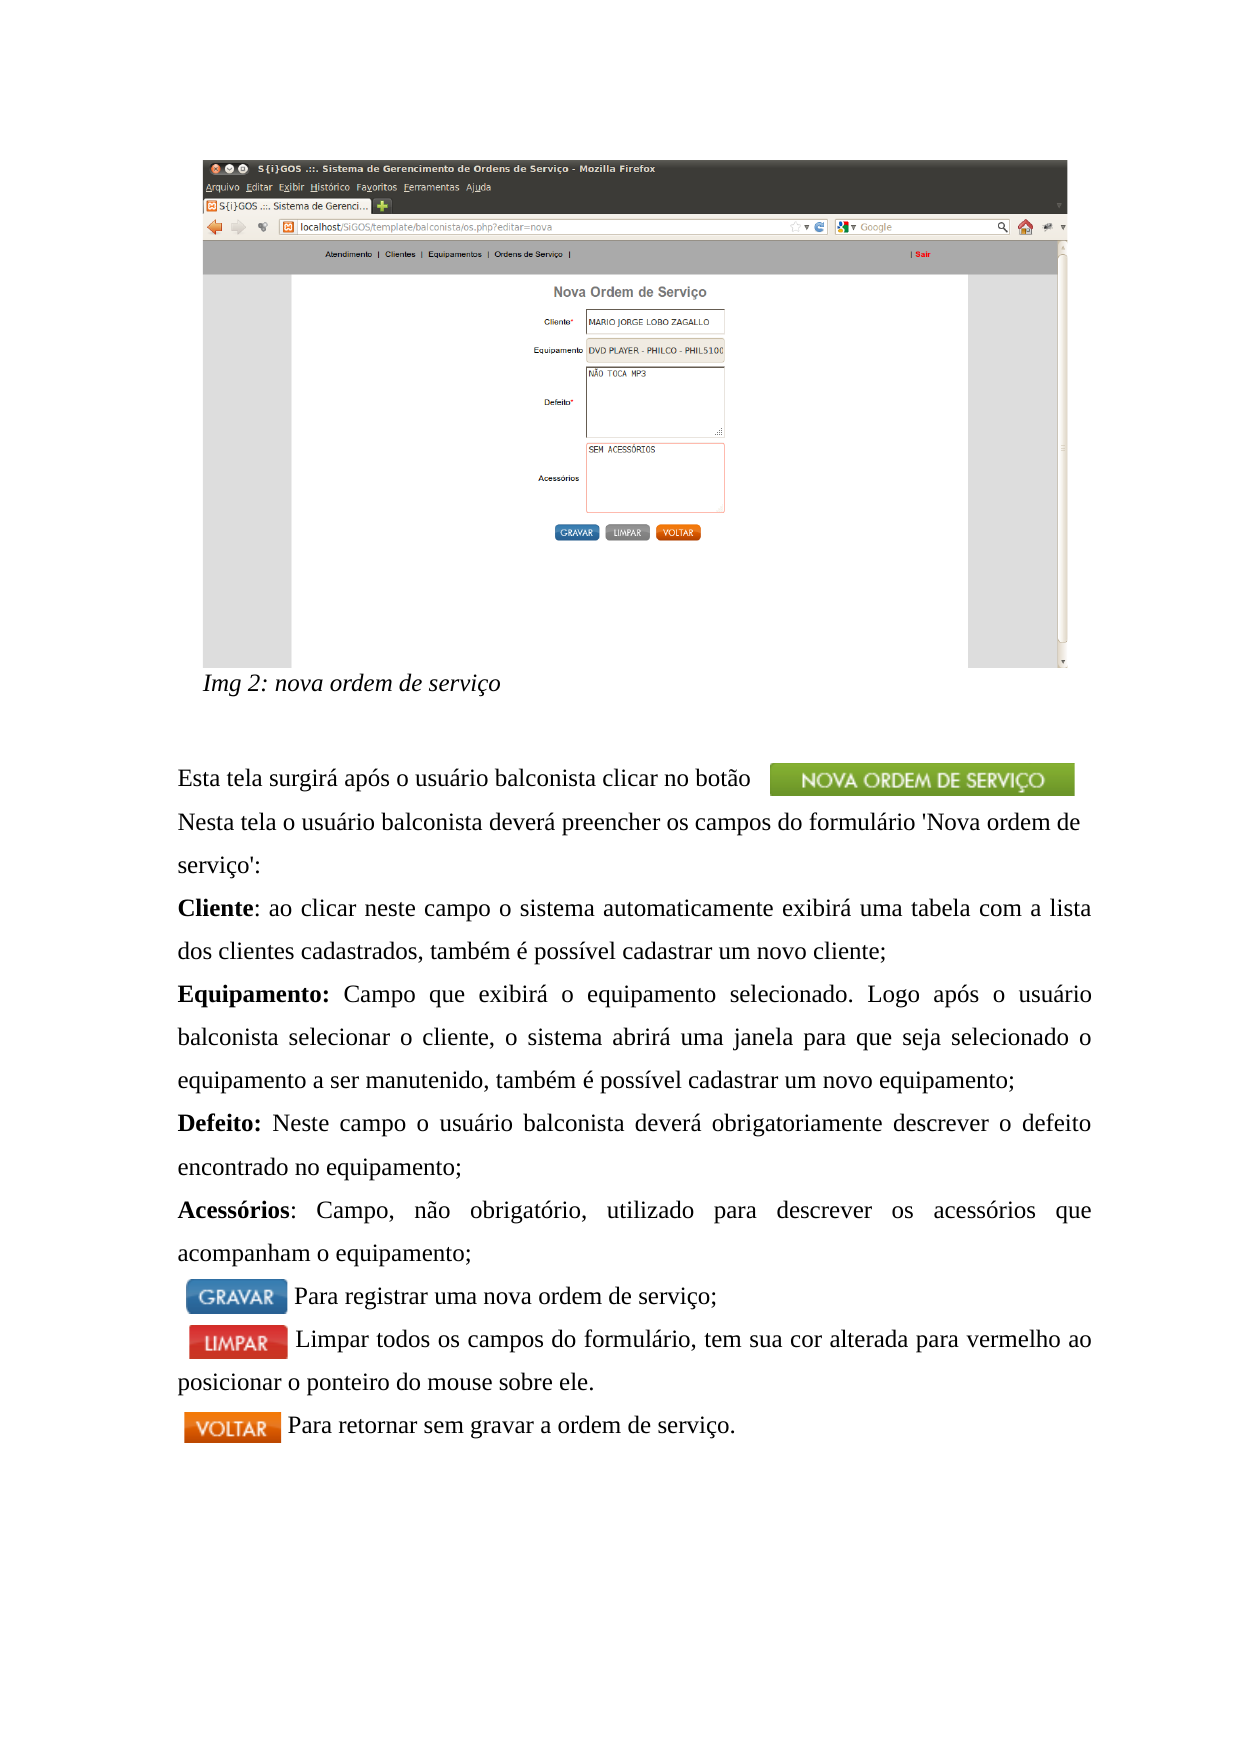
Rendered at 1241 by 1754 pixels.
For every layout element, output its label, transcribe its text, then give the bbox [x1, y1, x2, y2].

text Nesta tela o usuário balconista deverá preencher os campos do formulário 'Nova ordem de serviço': [177, 807, 1092, 878]
text Cliente: ao clicar neste campo o sistema automaticamente exibirá uma tabela com a lista dos clientes cadastrados, também é possível cadastrar um novo cliente; [177, 893, 1092, 965]
picture [770, 763, 1075, 796]
text Esta tela surgirá após o usuário balconista clicar no botão [177, 763, 770, 792]
text Acessórios: Campo, não obrigatório, utilizado para descrever os acessórios que acompanham o equipamento; [177, 1195, 1092, 1267]
picture [186, 1279, 288, 1314]
picture [202, 160, 1068, 668]
picture [184, 1412, 282, 1443]
text Defeito: Neste campo o usuário balconista deverá obrigatoriamente descrever o defeito encontrado no equipamento; [177, 1108, 1092, 1180]
text Para registrar uma nova ordem de serviço; [288, 1281, 1092, 1310]
picture [189, 1325, 288, 1359]
text Para retornar sem gravar a ordem de serviço. [177, 1410, 1092, 1439]
text Limpar todos os campos do formulário, tem sua cor alterada para vermelho ao posicionar o ponteiro do mouse sobre ele. [177, 1324, 1092, 1396]
text Equipamento: Campo que exibirá o equipamento selecionado. Logo após o usuário balconista selecionar o cliente, o sistema abrirá uma janela para que seja selecionado o equipamento a ser manutenido, também é possível cadastrar um novo equipamento; [177, 979, 1092, 1094]
text Img 2: nova ordem de serviço [203, 668, 1067, 696]
